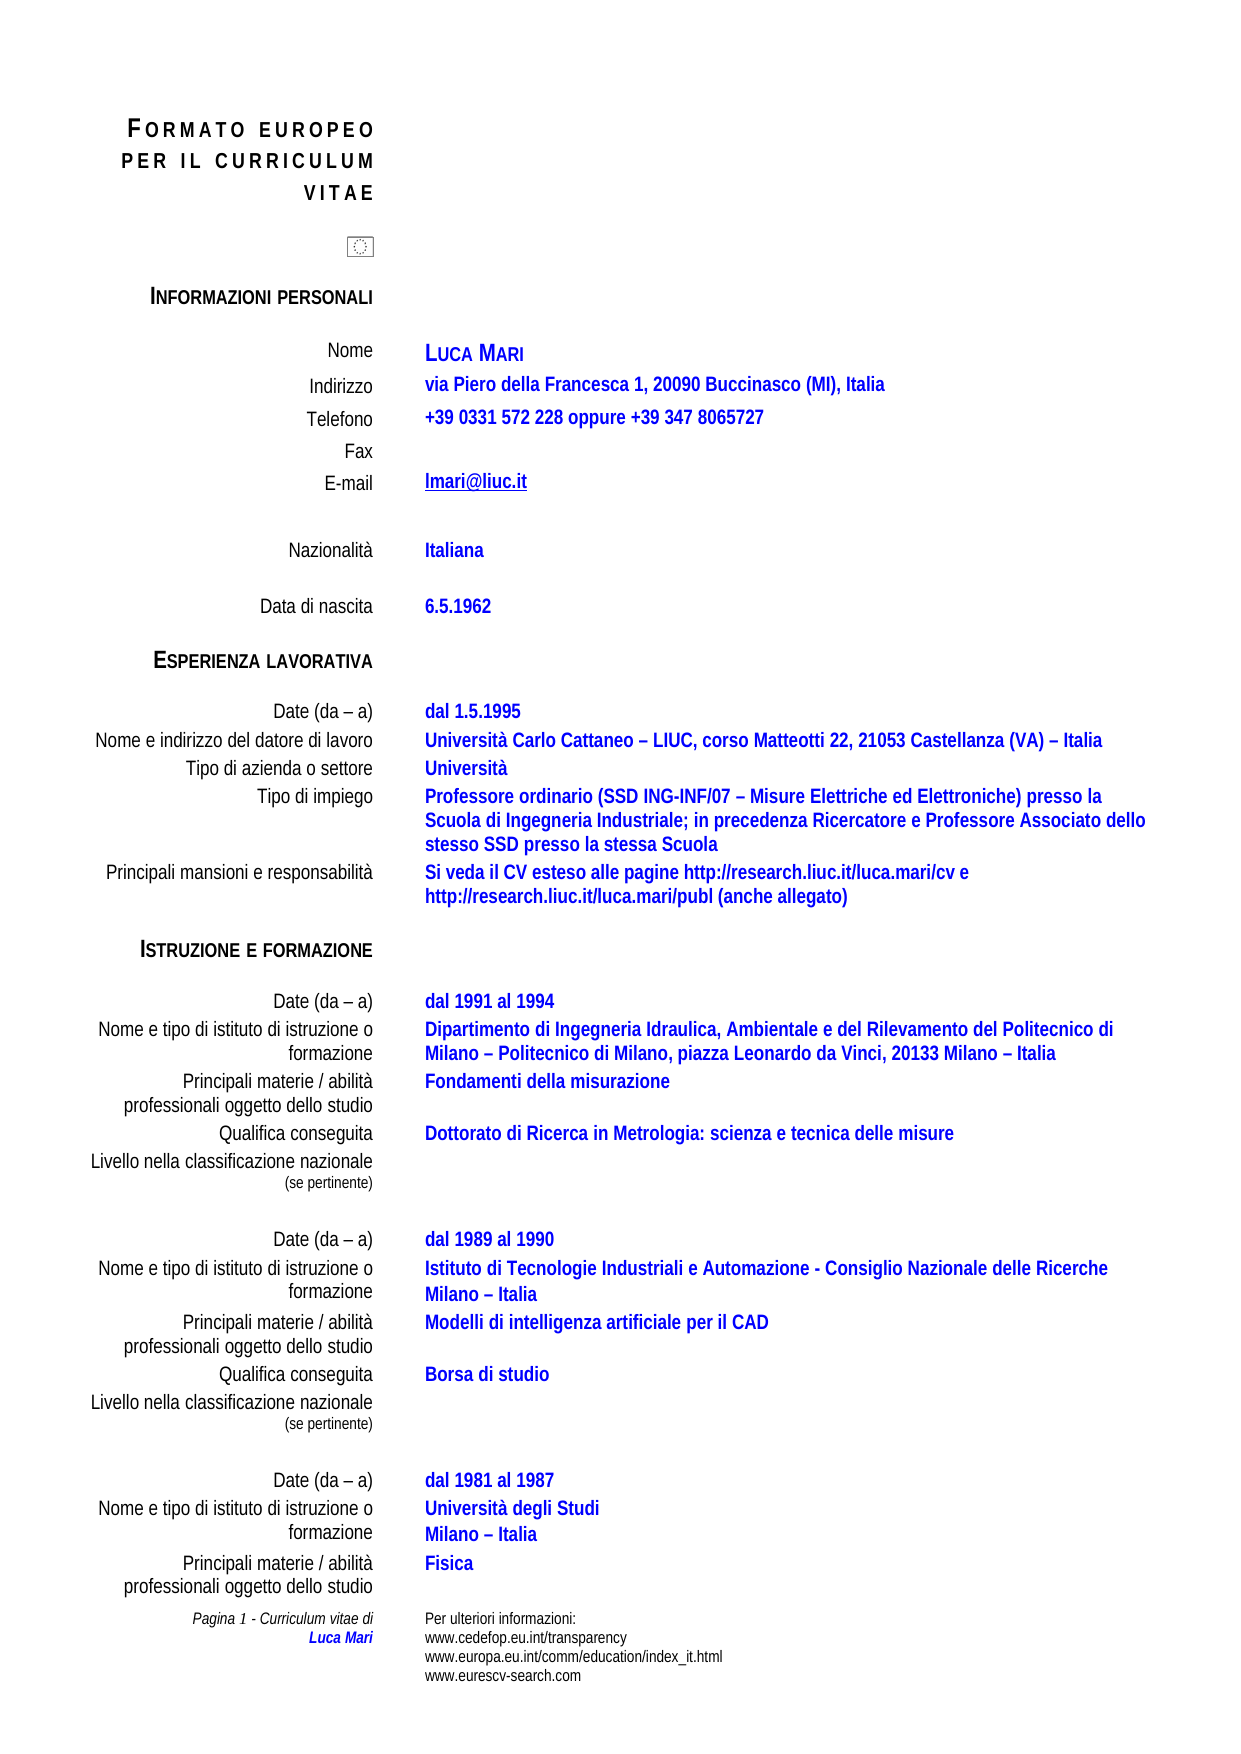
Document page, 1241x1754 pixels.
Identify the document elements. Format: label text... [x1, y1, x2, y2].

picture [348, 238, 373, 256]
table_header [384, 987, 413, 1015]
table_cell Livello nella classificazione nazionale (se pertinente) [78, 1147, 384, 1194]
table_cell Tipo di azienda o settore [78, 754, 384, 782]
table_cell [384, 467, 413, 499]
table_cell [384, 754, 413, 782]
table_header Italiana [414, 536, 1167, 564]
table_cell [384, 1549, 413, 1601]
table_header [384, 593, 413, 621]
table_cell Nome e tipo di istituto di istruzione o formazione [78, 1015, 384, 1067]
table_cell +39 0331 572 228 oppure +39 347 8065727 [414, 403, 1167, 435]
table_cell E-mail [78, 467, 384, 499]
table_header Nome [78, 333, 384, 370]
table_header Istruzione e formazione [78, 934, 384, 962]
table_header Data di nascita [78, 593, 384, 621]
table_header [384, 536, 413, 564]
table_cell [384, 403, 413, 435]
table_cell Si veda il CV esteso alle pagine http://research.liuc.it/luca.mari/cv e http://research.liuc.it/luca.mari/publ (anche allegato) [414, 858, 1167, 910]
table_cell [384, 1494, 413, 1548]
table_cell Università Carlo Cattaneo – LIUC, corso Matteotti 22, 21053 Castellanza (VA) – Italia [414, 725, 1167, 753]
table_cell [414, 435, 1167, 467]
table_cell Nome e tipo di istituto di istruzione o formazione [78, 1254, 384, 1308]
table_cell [384, 1119, 413, 1147]
table_cell Borsa di studio [414, 1360, 1167, 1388]
table_cell Università degli Studi Milano – Italia [414, 1494, 1167, 1548]
table_cell Principali mansioni e responsabilità [78, 858, 384, 910]
table_cell via Piero della Francesca 1, 20090 Buccinasco (MI), Italia [414, 370, 1167, 403]
table_cell [384, 725, 413, 753]
table_header [384, 697, 413, 725]
table_header Esperienza lavorativa [78, 645, 384, 673]
table_header [384, 333, 413, 370]
table_cell Principali materie / abilità professionali oggetto dello studio [78, 1067, 384, 1119]
table_header Formato europeo per il curriculum vitae [78, 113, 384, 257]
table_cell [414, 1388, 1167, 1435]
table_cell [384, 1067, 413, 1119]
table_cell Indirizzo [78, 370, 384, 403]
table_header dal 1981 al 1987 [414, 1466, 1167, 1494]
table_cell Nome e indirizzo del datore di lavoro [78, 725, 384, 753]
table_cell [384, 1147, 413, 1194]
table_header Date (da – a) [78, 987, 384, 1015]
table_cell Qualifica conseguita [78, 1360, 384, 1388]
table_header [384, 1225, 413, 1253]
table_cell Tipo di impiego [78, 782, 384, 858]
table_cell Modelli di intelligenza artificiale per il CAD [414, 1308, 1167, 1360]
table_cell Qualifica conseguita [78, 1119, 384, 1147]
table_cell [384, 1254, 413, 1308]
table_cell [384, 435, 413, 467]
table_cell [384, 370, 413, 403]
table_header dal 1.5.1995 [414, 697, 1167, 725]
table_cell [384, 1015, 413, 1067]
table_cell [384, 1360, 413, 1388]
table_cell [384, 858, 413, 910]
table_cell Fisica [414, 1549, 1167, 1601]
table_header [384, 1466, 413, 1494]
table_cell Livello nella classificazione nazionale (se pertinente) [78, 1388, 384, 1435]
table_header 6.5.1962 [414, 593, 1167, 621]
table_header dal 1991 al 1994 [414, 987, 1167, 1015]
table_cell Nome e tipo di istituto di istruzione o formazione [78, 1494, 384, 1548]
table_header Date (da – a) [78, 1225, 384, 1253]
table_cell Professore ordinario (SSD ING-INF/07 – Misure Elettriche ed Elettroniche) presso la Scuola di Ingegneria Industriale; in precedenza Ricercatore e Professore Associato dello stesso SSD presso la stessa Scuola [414, 782, 1167, 858]
table_cell Università [414, 754, 1167, 782]
table_header Date (da – a) [78, 1466, 384, 1494]
table_cell [414, 1147, 1167, 1194]
table_cell [384, 782, 413, 858]
table_header Informazioni personali [78, 281, 384, 309]
table_cell [384, 1308, 413, 1360]
table_cell Dottorato di Ricerca in Metrologia: scienza e tecnica delle misure [414, 1119, 1167, 1147]
table_cell Dipartimento di Ingegneria Idraulica, Ambientale e del Rilevamento del Politecnico di Milano – Politecnico di Milano, piazza Leonardo da Vinci, 20133 Milano – Italia [414, 1015, 1167, 1067]
table_cell Principali materie / abilità professionali oggetto dello studio [78, 1308, 384, 1360]
table_header Nazionalità [78, 536, 384, 564]
table_header Date (da – a) [78, 697, 384, 725]
table_cell Fondamenti della misurazione [414, 1067, 1167, 1119]
table_cell [384, 1388, 413, 1435]
table_cell lmari@liuc.it [414, 467, 1167, 499]
table_header dal 1989 al 1990 [414, 1225, 1167, 1253]
table_cell Principali materie / abilità professionali oggetto dello studio [78, 1549, 384, 1601]
table_cell Istituto di Tecnologie Industriali e Automazione - Consiglio Nazionale delle Ricerche Milano – Italia [414, 1254, 1167, 1308]
table_cell Fax [78, 435, 384, 467]
table_header Luca Mari [414, 333, 1167, 370]
table_cell Telefono [78, 403, 384, 435]
